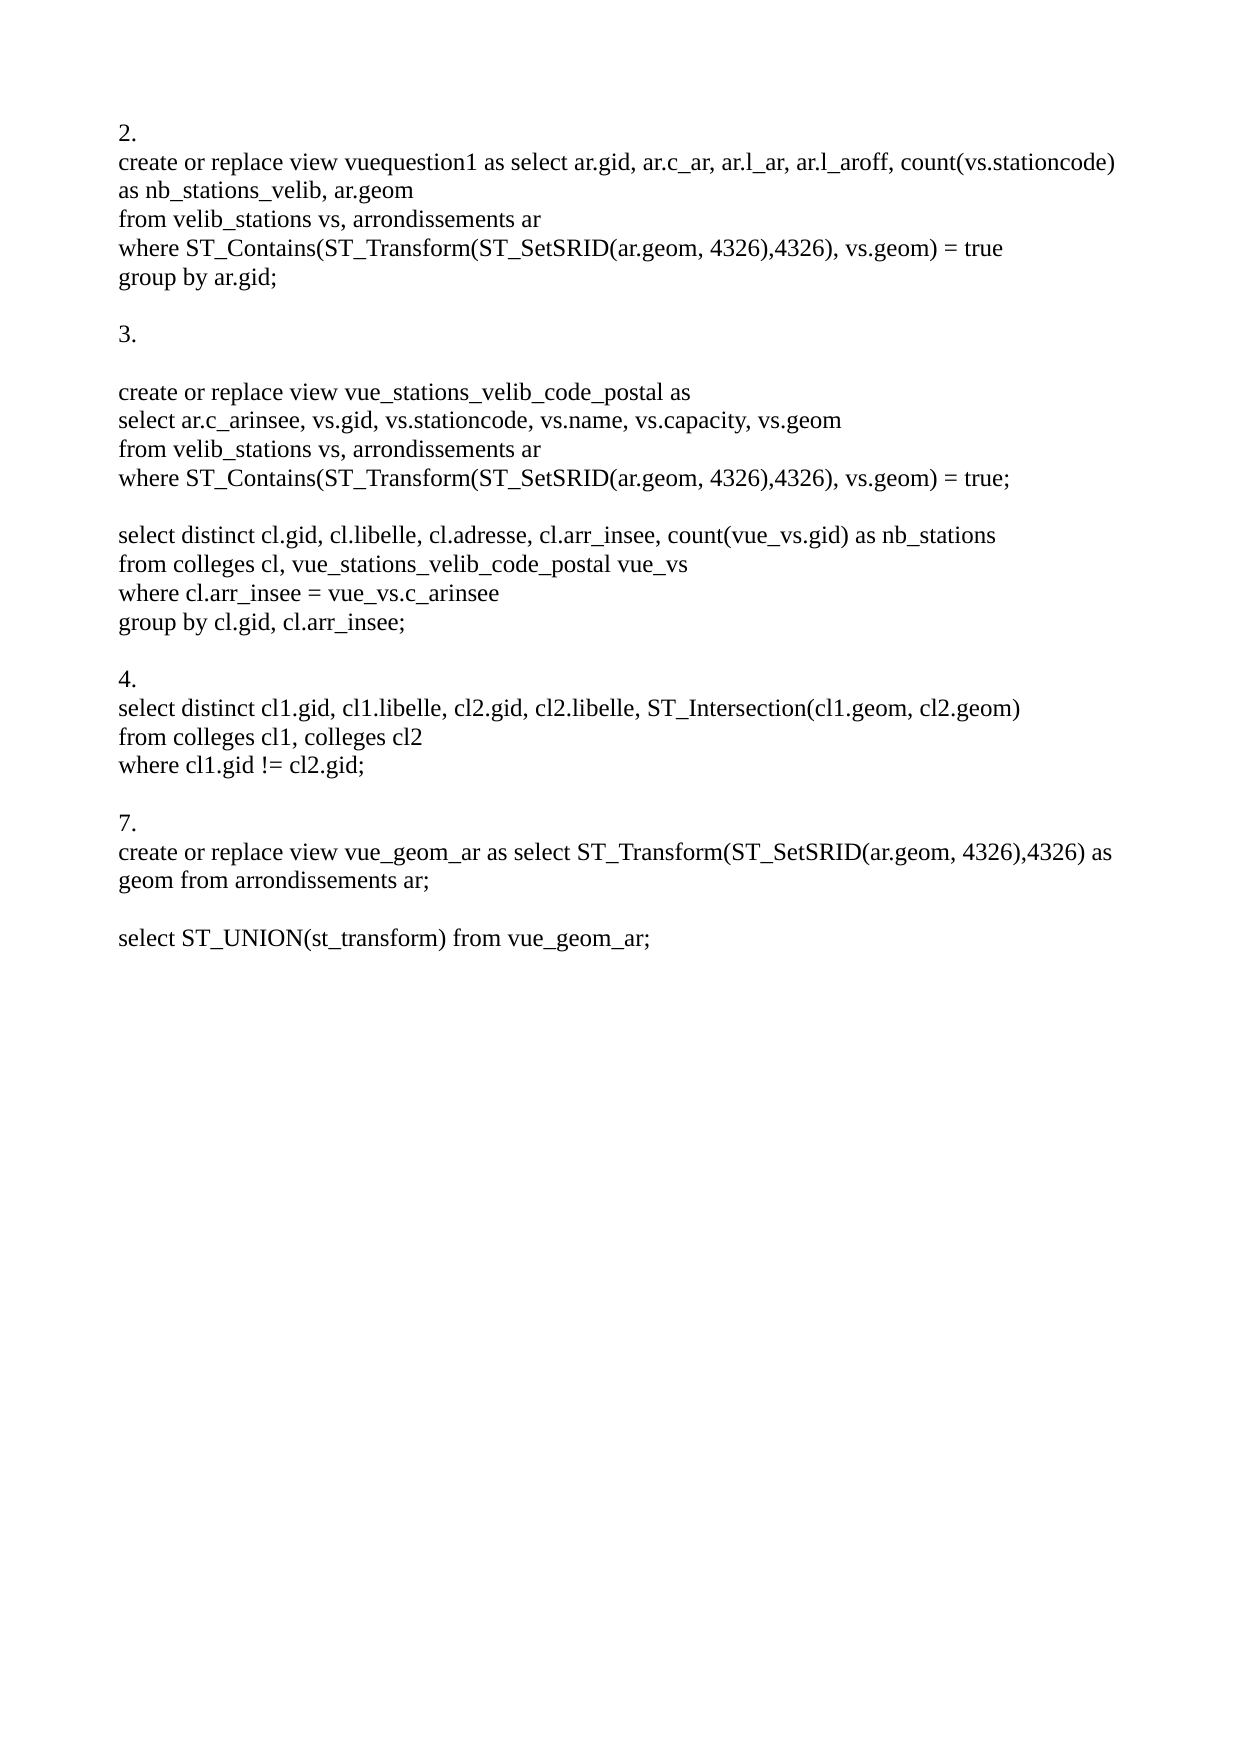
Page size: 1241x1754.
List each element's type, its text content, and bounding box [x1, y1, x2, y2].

text create or replace view vuequestion1 as select ar.gid, ar.c_ar, ar.l_ar, ar.l_aroff, count(vs.stationcode) as nb_stations_velib, ar.geom [118, 147, 1122, 204]
text from colleges cl1, colleges cl2 [118, 722, 1122, 751]
text select ar.c_arinsee, vs.gid, vs.stationcode, vs.name, vs.capacity, vs.geom [118, 406, 1122, 434]
text 3. [118, 319, 1122, 348]
text where ST_Contains(ST_Transform(ST_SetSRID(ar.geom, 4326),4326), vs.geom) = true; [118, 463, 1122, 492]
text 4. [118, 664, 1122, 693]
text where cl1.gid != cl2.gid; [118, 751, 1122, 779]
text select distinct cl1.gid, cl1.libelle, cl2.gid, cl2.libelle, ST_Intersection(cl1.geom, cl2.geom) [118, 693, 1122, 722]
text from velib_stations vs, arrondissements ar [118, 434, 1122, 463]
text create or replace view vue_stations_velib_code_postal as [118, 377, 1122, 406]
text where ST_Contains(ST_Transform(ST_SetSRID(ar.geom, 4326),4326), vs.geom) = true [118, 233, 1122, 262]
text group by cl.gid, cl.arr_insee; [118, 607, 1122, 636]
text select distinct cl.gid, cl.libelle, cl.adresse, cl.arr_insee, count(vue_vs.gid) as nb_stations [118, 521, 1122, 549]
text 7. [118, 808, 1122, 837]
text select ST_UNION(st_transform) from vue_geom_ar; [118, 923, 1122, 952]
text 2. [118, 118, 1122, 147]
text create or replace view vue_geom_ar as select ST_Transform(ST_SetSRID(ar.geom, 4326),4326) as geom from arrondissements ar; [118, 837, 1122, 894]
text where cl.arr_insee = vue_vs.c_arinsee [118, 578, 1122, 607]
text group by ar.gid; [118, 262, 1122, 291]
text from colleges cl, vue_stations_velib_code_postal vue_vs [118, 549, 1122, 578]
text from velib_stations vs, arrondissements ar [118, 204, 1122, 233]
